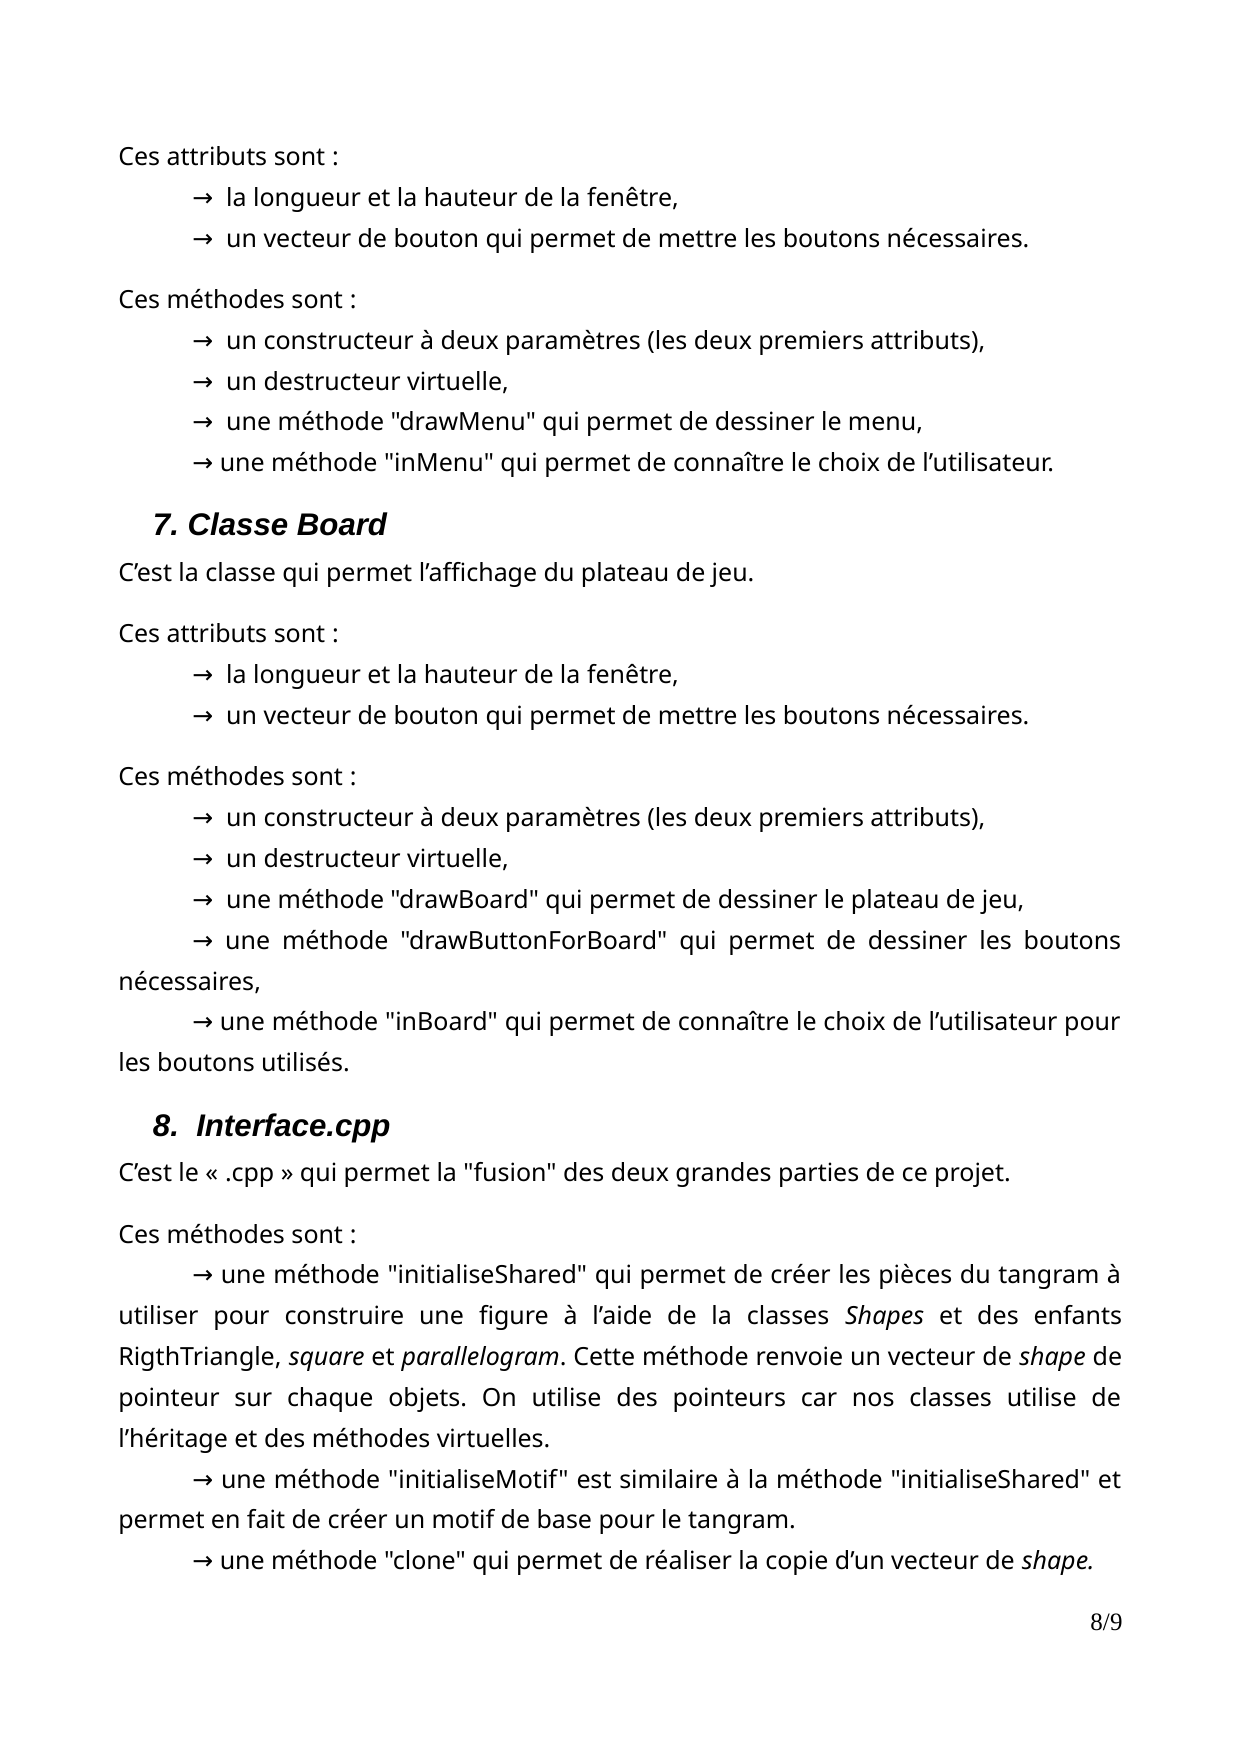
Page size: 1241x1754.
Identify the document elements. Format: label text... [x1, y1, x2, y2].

text → la longueur et la hauteur de la fenêtre, [118, 179, 1122, 213]
text Ces attributs sont : [118, 138, 1122, 173]
text → une méthode "initialiseShared" qui permet de créer les pièces du tangram à utiliser pour construire une figure à l’aide de la classes Shapes et des enfants RigthTriangle, square et parallelogram. Cette méthode renvoie un vecteur de shape de pointeur sur chaque objets. On utilise des pointeurs car nos classes utilise de l’héritage et des méthodes virtuelles. [118, 1257, 1122, 1454]
text → un constructeur à deux paramètres (les deux premiers attributs), [118, 322, 1122, 356]
text C’est le « .cpp » qui permet la "fusion" des deux grandes parties de ce projet. [118, 1155, 1122, 1189]
text → une méthode "inMenu" qui permet de connaître le choix de l’utilisateur. [118, 445, 1122, 479]
text Ces méthodes sont : [118, 281, 1122, 316]
text Ces méthodes sont : [118, 1216, 1122, 1250]
text → un constructeur à deux paramètres (les deux premiers attributs), [118, 800, 1122, 834]
text → un vecteur de bouton qui permet de mettre les boutons nécessaires. [118, 698, 1122, 732]
text Ces attributs sont : [118, 616, 1122, 650]
text → une méthode "drawMenu" qui permet de dessiner le menu, [118, 404, 1122, 438]
subtitle 7. Classe Board [118, 506, 1122, 542]
text → une méthode "initialiseMotif" est similaire à la méthode "initialiseShared" et permet en fait de créer un motif de base pour le tangram. [118, 1461, 1122, 1536]
text → une méthode "drawBoard" qui permet de dessiner le plateau de jeu, [118, 882, 1122, 916]
text → une méthode "inBoard" qui permet de connaître le choix de l’utilisateur pour les boutons utilisés. [118, 1004, 1122, 1079]
text → une méthode "drawButtonForBoard" qui permet de dessiner les boutons nécessaires, [118, 922, 1122, 997]
text C’est la classe qui permet l’affichage du plateau de jeu. [118, 555, 1122, 589]
text → un destructeur virtuelle, [118, 841, 1122, 875]
subtitle 8. Interface.cpp [118, 1107, 1122, 1142]
text → un vecteur de bouton qui permet de mettre les boutons nécessaires. [118, 220, 1122, 254]
text → la longueur et la hauteur de la fenêtre, [118, 657, 1122, 691]
text Ces méthodes sont : [118, 759, 1122, 793]
text → une méthode "clone" qui permet de réaliser la copie d’un vecteur de shape. [118, 1543, 1122, 1577]
text → un destructeur virtuelle, [118, 363, 1122, 397]
